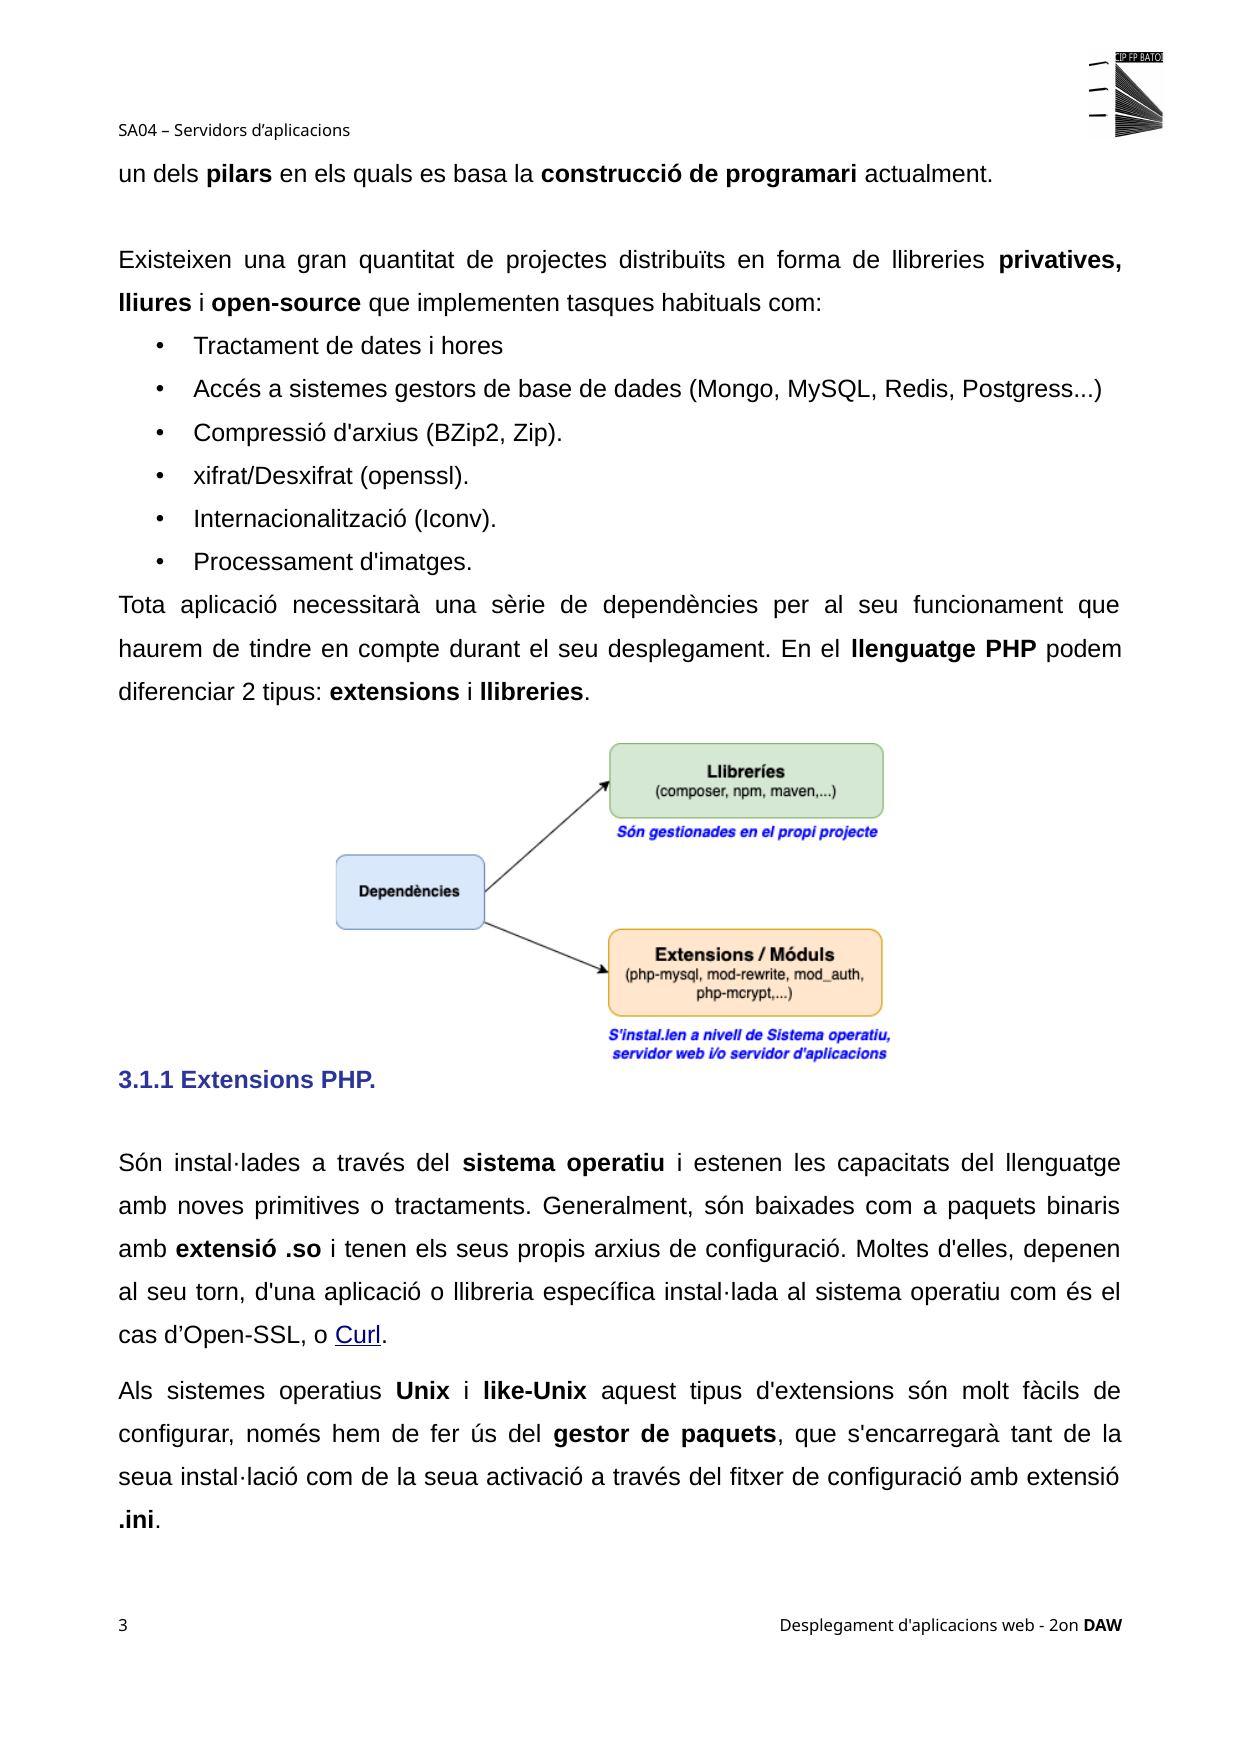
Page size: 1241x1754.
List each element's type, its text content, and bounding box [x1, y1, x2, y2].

picture [1087, 49, 1165, 140]
list Compressió d'arxius (BZip2, Zip). [156, 417, 1122, 446]
list Tractament de dates i hores [156, 331, 1122, 360]
text Són instal·lades a través del sistema operatiu i estenen les capacitats del llenguatge amb noves primitives o tractaments. Generalment, són baixades com a paquets binaris amb extensió .so i tenen els seus propis arxius de configuració. Moltes d'elles, depenen al seu torn, d'una aplicació o llibreria específica instal·lada al sistema operatiu com és el cas d’Open-SSL, o Curl. [118, 1147, 1122, 1349]
list xifrat/Desxifrat (openssl). [156, 461, 1122, 489]
picture [335, 743, 905, 1066]
list Internacionalització (Iconv). [156, 504, 1122, 533]
list Processament d'imatges. [156, 547, 1122, 576]
list Accés a sistemes gestors de base de dades (Mongo, MySQL, Redis, Postgress...) [156, 374, 1122, 403]
text Existeixen una gran quantitat de projectes distribuïts en forma de llibreries privatives, lliures i open-source que implementen tasques habituals com: [118, 245, 1122, 317]
text Als sistemes operatius Unix i like-Unix aquest tipus d'extensions són molt fàcils de configurar, només hem de fer ús del gestor de paquets, que s'encarregarà tant de la seua instal·lació com de la seua activació a través del fitxer de configuració amb extensió .ini. [118, 1376, 1122, 1534]
subtitle 3.1.1 Extensions PHP. [118, 758, 1122, 1094]
text Tota aplicació necessitarà una sèrie de dependències per al seu funcionament que haurem de tindre en compte durant el seu desplegament. En el llenguatge PHP podem diferenciar 2 tipus: extensions i llibreries. [118, 590, 1122, 705]
text un dels pilars en els quals es basa la construcció de programari actualment. [118, 158, 1122, 187]
